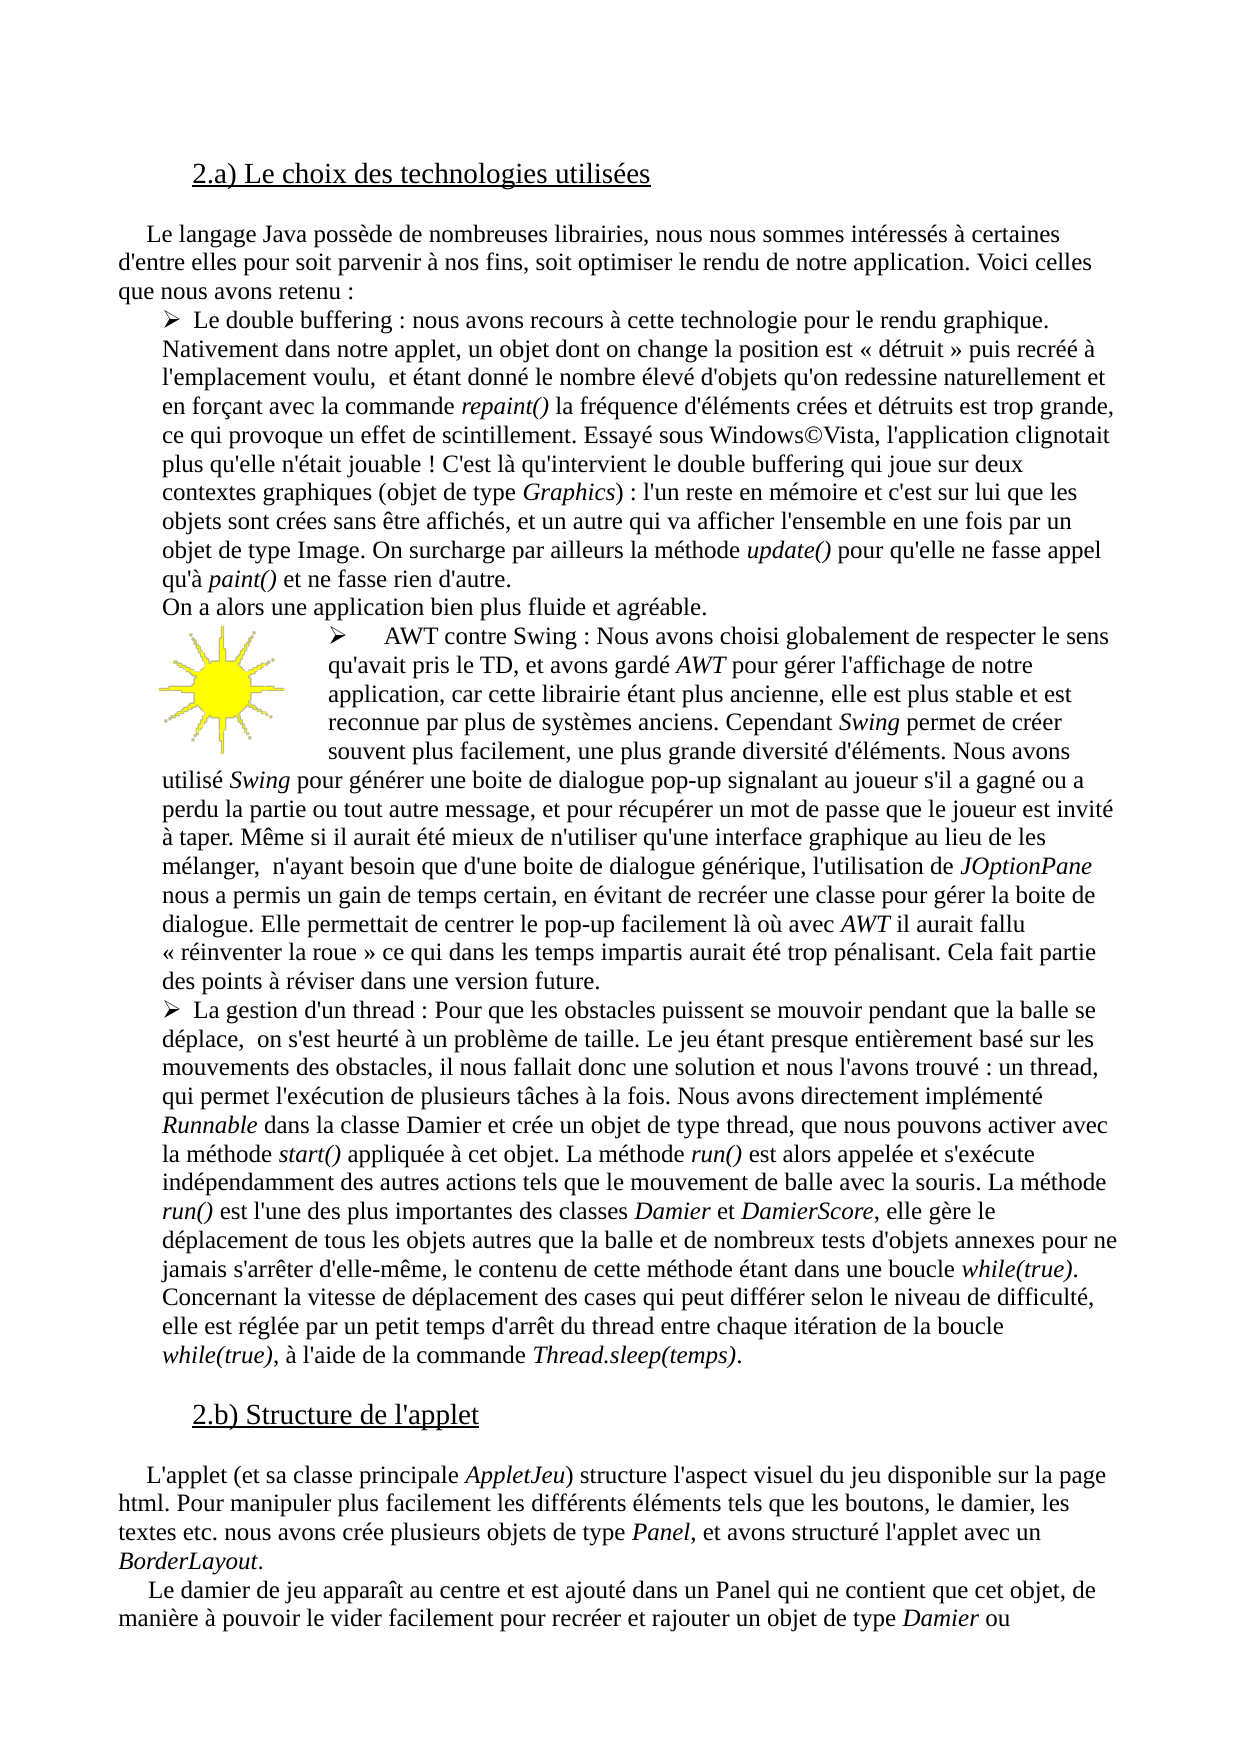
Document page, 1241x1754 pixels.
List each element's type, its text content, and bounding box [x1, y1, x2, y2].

text 2.b) Structure de l'applet [118, 1397, 1122, 1431]
list On a alors une application bien plus fluide et agréable. [162, 592, 1122, 621]
text Le langage Java possède de nombreuses librairies, nous nous sommes intéressés à certaines d'entre elles pour soit parvenir à nos fins, soit optimiser le rendu de notre application. Voici celles que nous avons retenu : [118, 219, 1122, 305]
list La gestion d'un thread : Pour que les obstacles puissent se mouvoir pendant que la balle se déplace, on s'est heurté à un problème de taille. Le jeu étant presque entièrement basé sur les mouvements des obstacles, il nous fallait donc une solution et nous l'avons trouvé : un thread, qui permet l'exécution de plusieurs tâches à la fois. Nous avons directement implémenté Runnable dans la classe Damier et crée un objet de type thread, que nous pouvons activer avec la méthode start() appliquée à cet objet. La méthode run() est alors appelée et s'exécute indépendamment des autres actions tels que le mouvement de balle avec la souris. La méthode run() est l'une des plus importantes des classes Damier et DamierScore, elle gère le déplacement de tous les objets autres que la balle et de nombreux tests d'objets annexes pour ne jamais s'arrêter d'elle-même, le contenu de cette méthode étant dans une boucle while(true). [162, 995, 1122, 1282]
list Le double buffering : nous avons recours à cette technologie pour le rendu graphique. Nativement dans notre applet, un objet dont on change la position est « détruit » puis recréé à l'emplacement voulu, et étant donné le nombre élevé d'objets qu'on redessine naturellement et en forçant avec la commande repaint() la fréquence d'éléments crées et détruits est trop grande, ce qui provoque un effet de scintillement. Essayé sous Windows©Vista, l'application clignotait plus qu'elle n'était jouable ! C'est là qu'intervient le double buffering qui joue sur deux contextes graphiques (objet de type Graphics) : l'un reste en mémoire et c'est sur lui que les objets sont crées sans être affichés, et un autre qui va afficher l'ensemble en une fois par un objet de type Image. On surcharge par ailleurs la méthode update() pour qu'elle ne fasse appel qu'à paint() et ne fasse rien d'autre. [162, 305, 1122, 592]
text 2.a) Le choix des technologies utilisées [118, 156, 1122, 190]
text L'applet (et sa classe principale AppletJeu) structure l'aspect visuel du jeu disponible sur la page html. Pour manipuler plus facilement les différents éléments tels que les boutons, le damier, les textes etc. nous avons crée plusieurs objets de type Panel, et avons structuré l'applet avec un BorderLayout. [118, 1460, 1122, 1575]
list AWT contre Swing : Nous avons choisi globalement de respecter le sens qu'avait pris le TD, et avons gardé AWT pour gérer l'affichage de notre application, car cette librairie étant plus ancienne, elle est plus stable et est reconnue par plus de systèmes anciens. Cependant Swing permet de créer souvent plus facilement, une plus grande diversité d'éléments. Nous avons utilisé Swing pour générer une boite de dialogue pop-up signalant au joueur s'il a gagné ou a perdu la partie ou tout autre message, et pour récupérer un mot de passe que le joueur est invité à taper. Même si il aurait été mieux de n'utiliser qu'une interface graphique au lieu de les mélanger, n'ayant besoin que d'une boite de dialogue générique, l'utilisation de JOptionPane nous a permis un gain de temps certain, en évitant de recréer une classe pour gérer la boite de dialogue. Elle permettait de centrer le pop-up facilement là où avec AWT il aurait fallu « réinventer la roue » ce qui dans les temps impartis aurait été trop pénalisant. Cela fait partie des points à réviser dans une version future. [162, 621, 1122, 995]
picture [159, 626, 285, 754]
list Concernant la vitesse de déplacement des cases qui peut différer selon le niveau de difficulté, elle est réglée par un petit temps d'arrêt du thread entre chaque itération de la boucle while(true), à l'aide de la commande Thread.sleep(temps). [162, 1282, 1122, 1369]
text Le damier de jeu apparaît au centre et est ajouté dans un Panel qui ne contient que cet objet, de manière à pouvoir le vider facilement pour recréer et rajouter un objet de type Damier ou [118, 1575, 1122, 1632]
